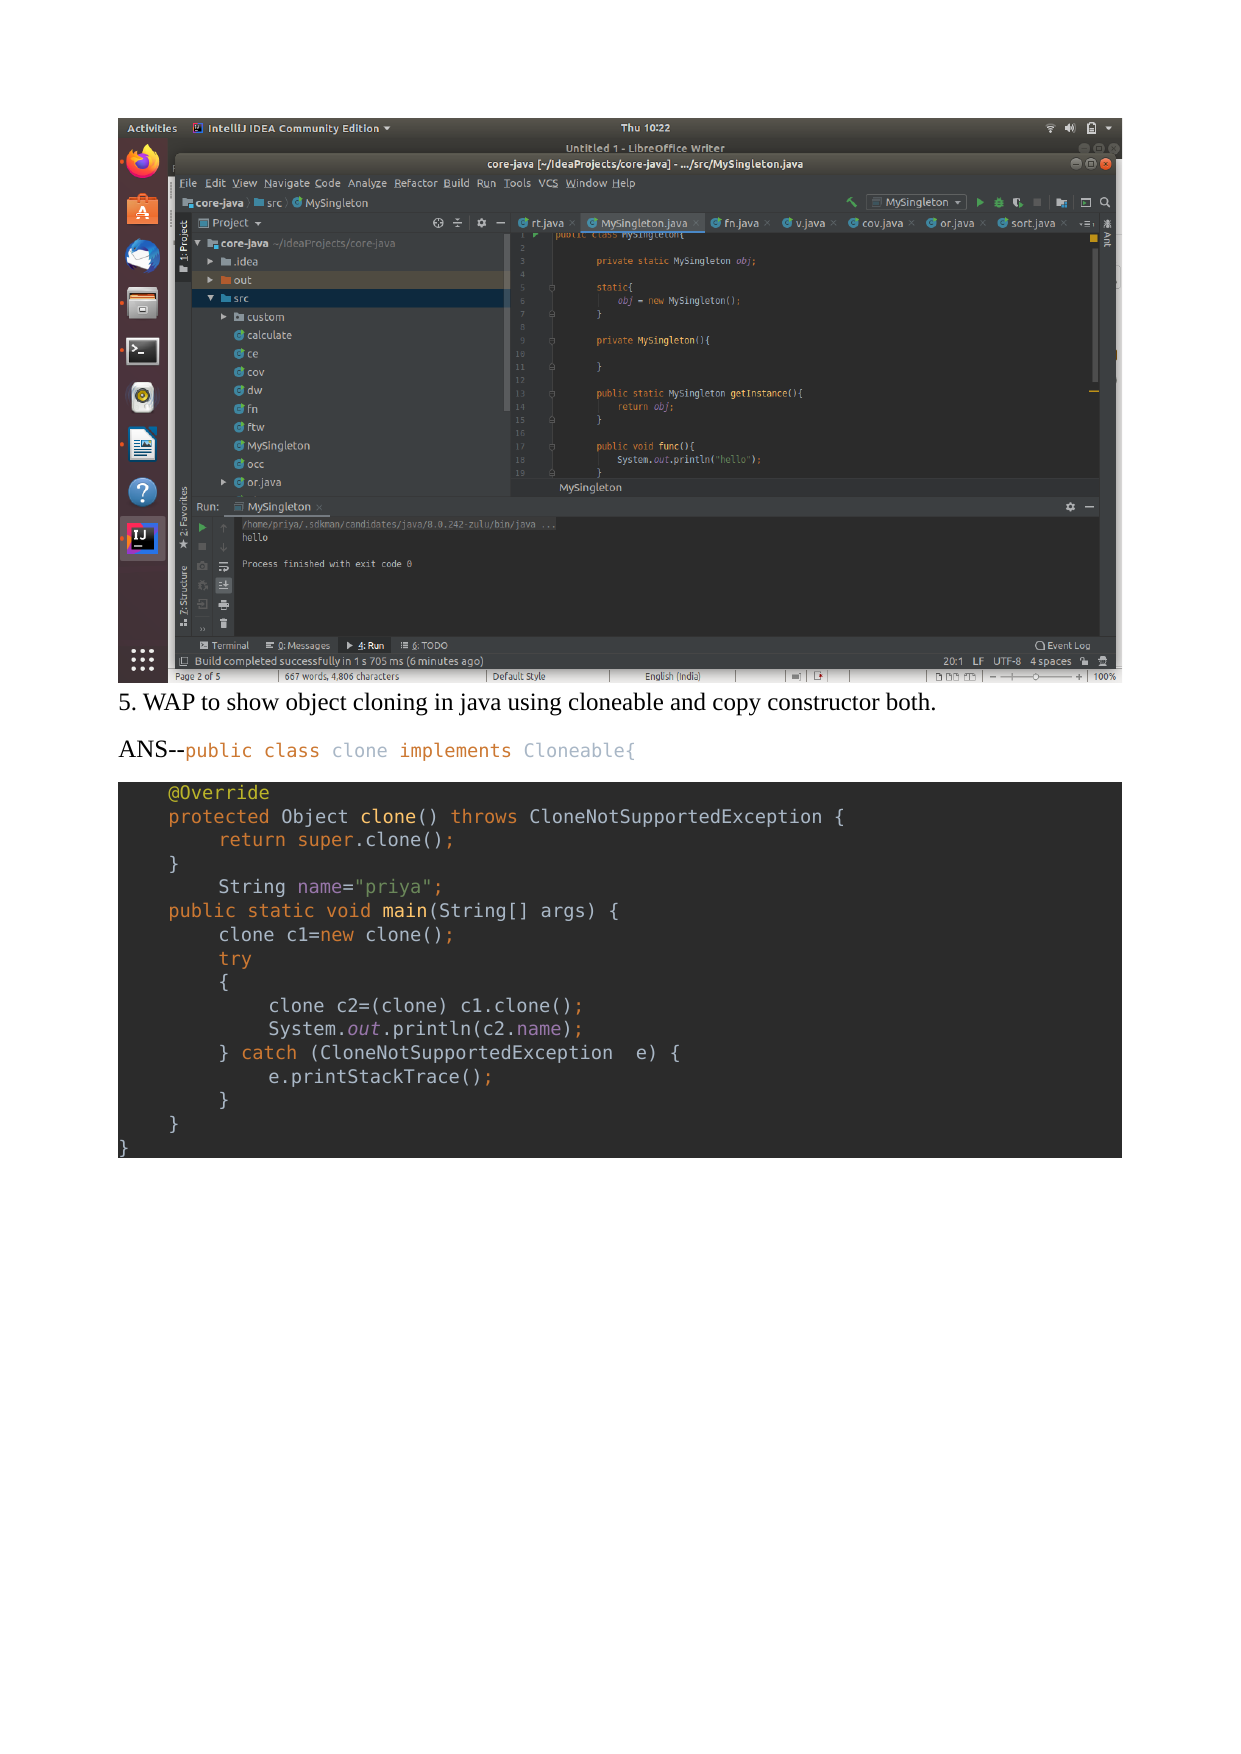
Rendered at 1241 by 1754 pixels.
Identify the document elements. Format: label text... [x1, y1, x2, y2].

text ANS--public class clone implements Cloneable{ [118, 734, 1122, 763]
text try [118, 947, 1122, 971]
text 5. WAP to show object cloning in java using cloneable and copy constructor both. [118, 683, 1122, 716]
text System.out.println(c2.name); [118, 1018, 1122, 1042]
text return super.clone(); [118, 829, 1122, 853]
picture [118, 118, 1123, 683]
text } [118, 1089, 1122, 1113]
text } [118, 1137, 1122, 1158]
text public static void main(String[] args) { [118, 900, 1122, 924]
text e.printStackTrace(); [118, 1066, 1122, 1089]
text clone c2=(clone) c1.clone(); [118, 995, 1122, 1018]
text protected Object clone() throws CloneNotSupportedException { [118, 806, 1122, 829]
text @Override [118, 782, 1122, 806]
text { [118, 971, 1122, 995]
text } [118, 1113, 1122, 1137]
text String name="priya"; [118, 877, 1122, 900]
text clone c1=new clone(); [118, 924, 1122, 947]
text } [118, 853, 1122, 877]
text } catch (CloneNotSupportedException e) { [118, 1042, 1122, 1066]
